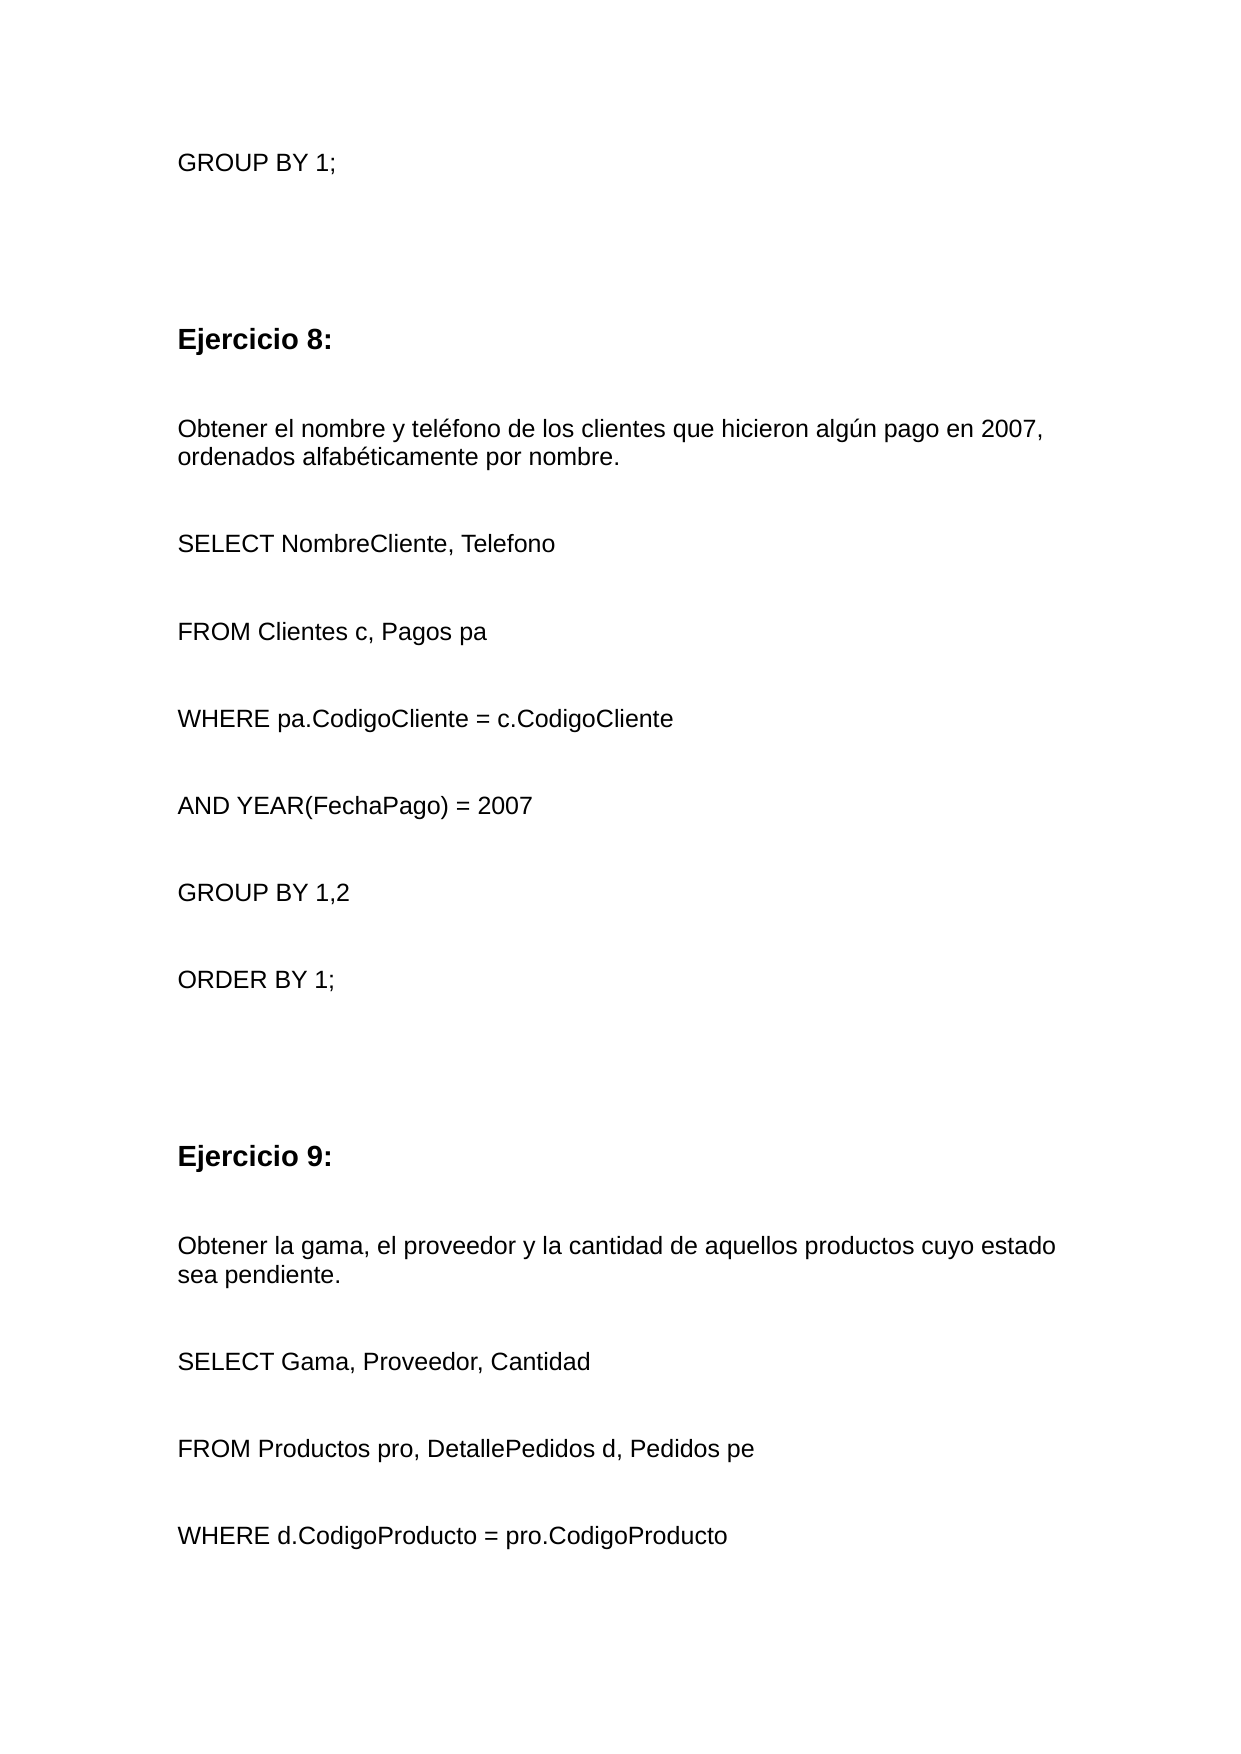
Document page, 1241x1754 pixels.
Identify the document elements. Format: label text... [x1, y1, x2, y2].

text FROM Clientes c, Pagos pa [177, 617, 1063, 645]
text GROUP BY 1,2 [177, 878, 1063, 907]
text Obtener la gama, el proveedor y la cantidad de aquellos productos cuyo estado sea pendiente. [177, 1231, 1063, 1288]
text GROUP BY 1; [177, 148, 1063, 176]
text SELECT NombreCliente, Telefono [177, 529, 1063, 558]
text AND YEAR(FechaPago) = 2007 [177, 791, 1063, 819]
text ORDER BY 1; [177, 965, 1063, 994]
text SELECT Gama, Proveedor, Cantidad [177, 1347, 1063, 1376]
text Ejercicio 9: [177, 1139, 1063, 1173]
text Ejercicio 8: [177, 322, 1063, 355]
text WHERE pa.CodigoCliente = c.CodigoCliente [177, 704, 1063, 732]
text WHERE d.CodigoProducto = pro.CodigoProducto [177, 1521, 1063, 1550]
text Obtener el nombre y teléfono de los clientes que hicieron algún pago en 2007, ordenados alfabéticamente por nombre. [177, 414, 1063, 471]
text FROM Productos pro, DetallePedidos d, Pedidos pe [177, 1434, 1063, 1463]
